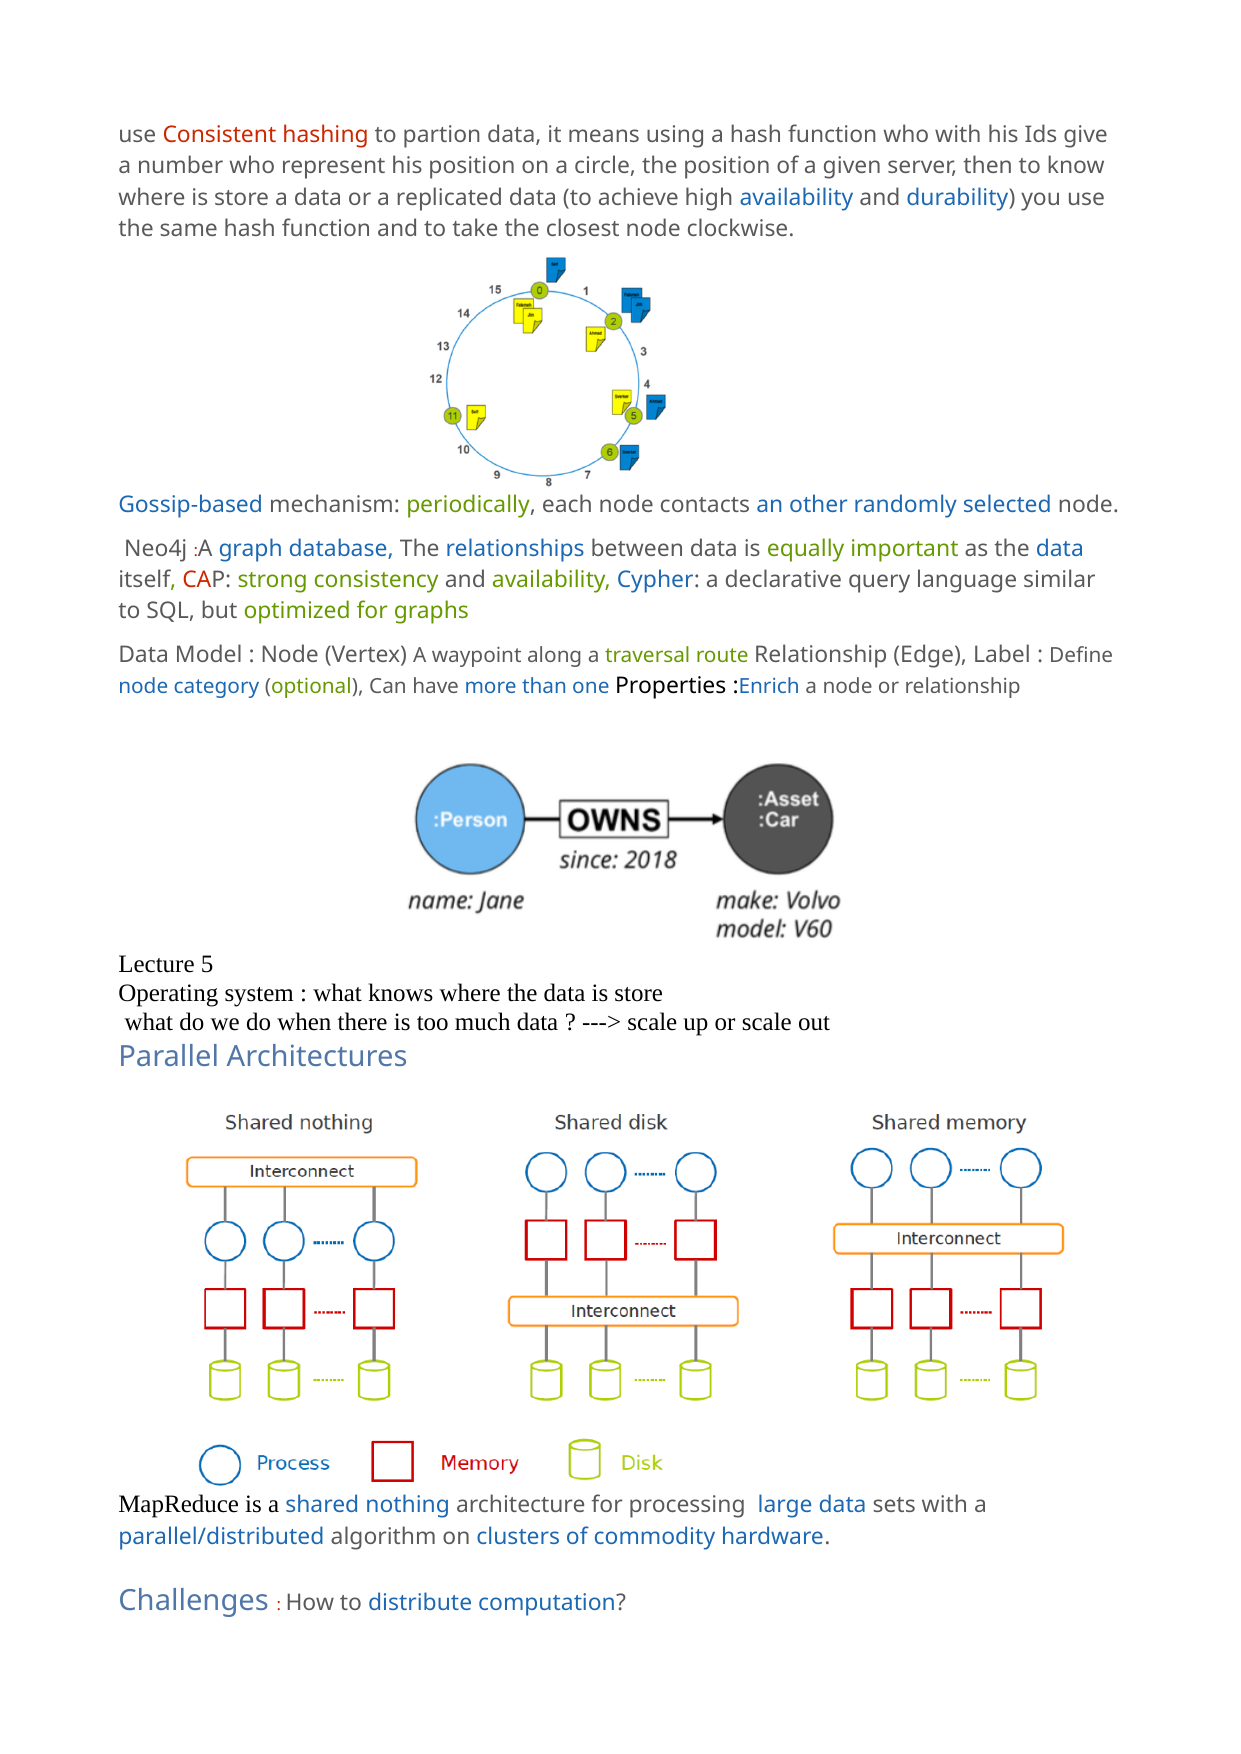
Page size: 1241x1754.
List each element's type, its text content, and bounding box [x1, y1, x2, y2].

text Parallel Architectures [118, 1036, 1122, 1075]
picture [151, 1096, 1092, 1489]
text Challenges : How to distribute computation? [118, 1579, 1122, 1619]
text Gossip-based mechanism: periodically, each node contacts an other randomly selected node. [118, 256, 1122, 519]
picture [357, 712, 881, 950]
text Operating system : what knows where the data is store [118, 978, 1122, 1007]
picture [388, 252, 719, 489]
text Neo4j :A graph database, The relationships between data is equally important as the data itself, CAP: strong consistency and availability, Cypher: a declarative query language similar to SQL, but optimized for graphs [118, 532, 1122, 626]
text Data Model : Node (Vertex) A waypoint along a traversal route Relationship (Edge), Label : Define node category (optional), Can have more than one Properties :Enrich a node or relationship [118, 638, 1122, 701]
text what do we do when there is too much data ? ---> scale up or scale out [118, 1007, 1122, 1036]
text MapReduce is a shared nothing architecture for processing large data sets with a parallel/distributed algorithm on clusters of commodity hardware. [118, 1088, 1122, 1551]
text use Consistent hashing to partion data, it means using a hash function who with his Ids give a number who represent his position on a circle, the position of a given server, then to know where is store a data or a replicated data (to achieve high availability and durability) you use the same hash function and to take the closest node clockwise. [118, 118, 1122, 243]
text Lecture 5 [118, 713, 1122, 978]
